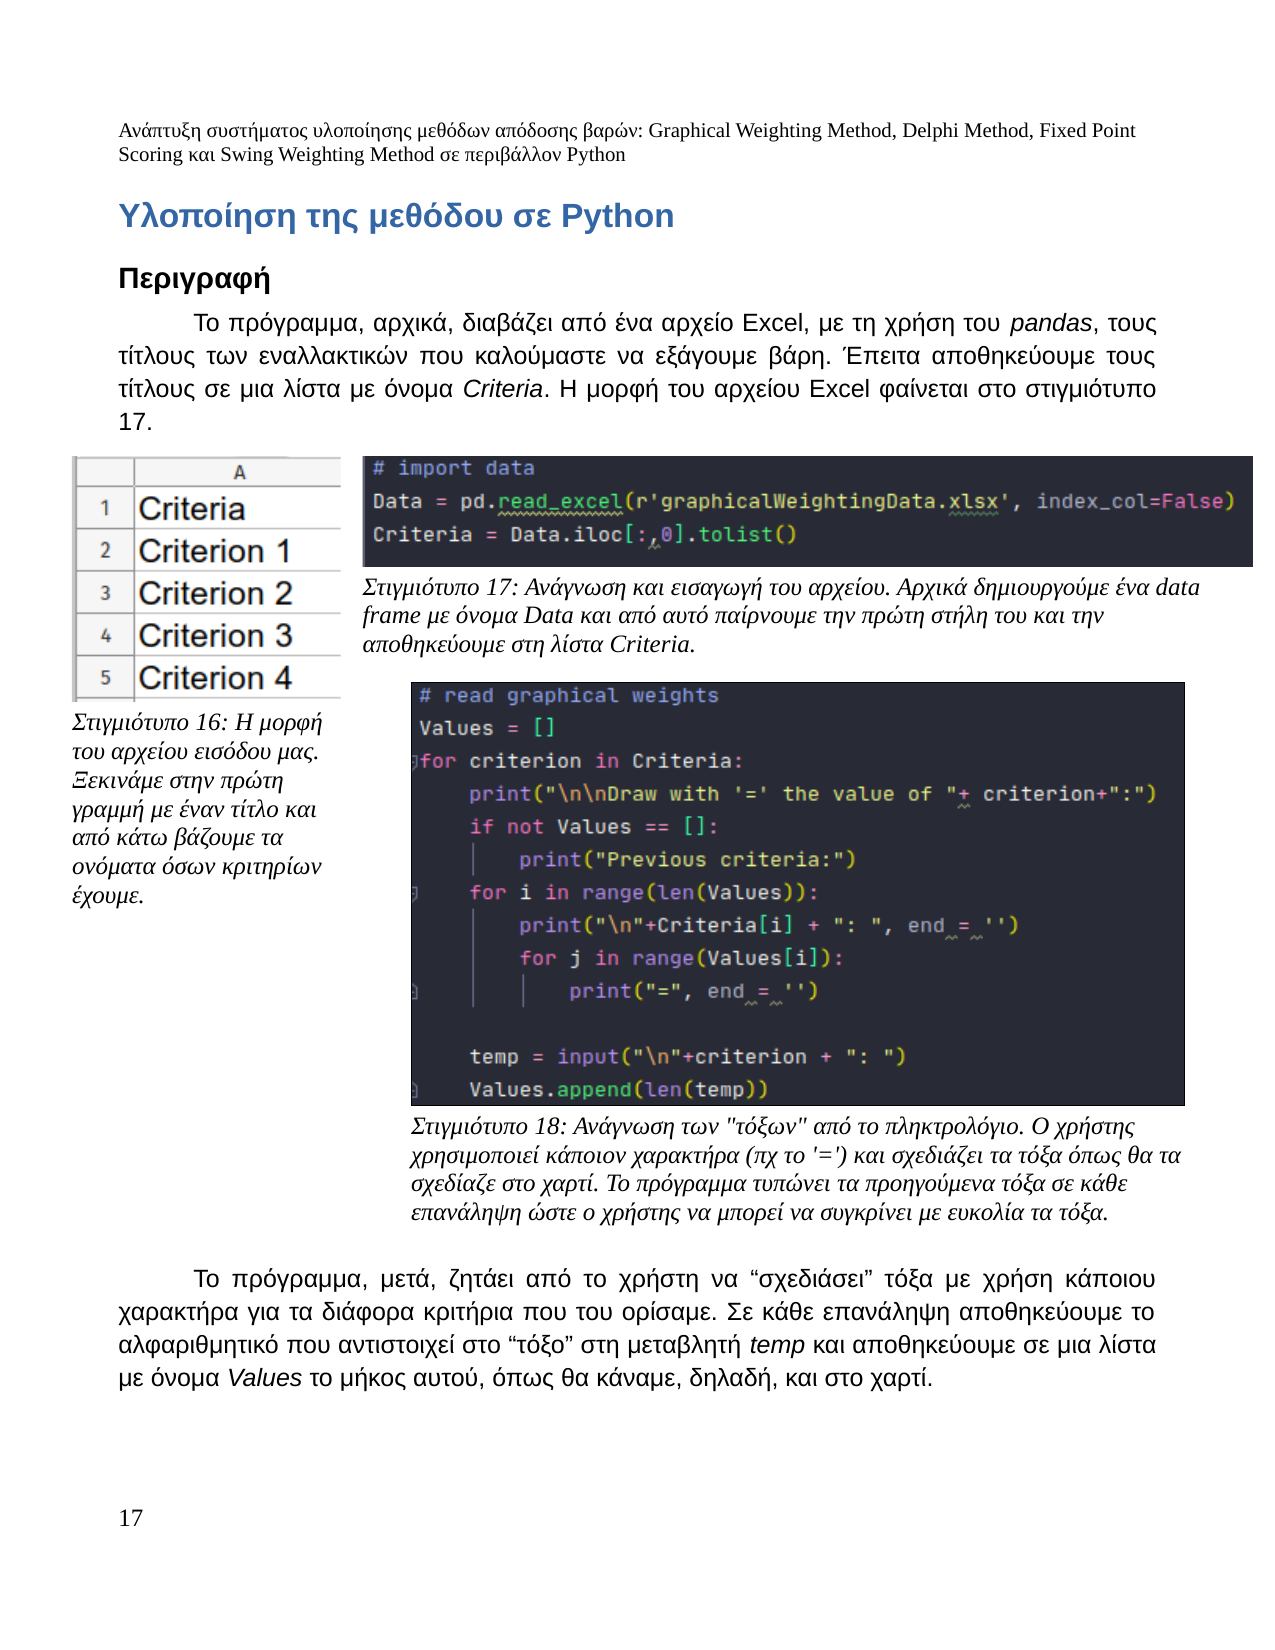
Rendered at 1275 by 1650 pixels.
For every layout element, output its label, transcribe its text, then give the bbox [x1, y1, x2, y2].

text Το πρόγραμμα, αρχικά, διαβάζει από ένα αρχείο Excel, με τη χρήση του pandas, τους τίτλους των εναλλακτικών που καλούμαστε να εξάγουμε βάρη. Έπειτα αποθηκεύουμε τους τίτλους σε μια λίστα με όνομα Criteria. Η μορφή του αρχείου Excel φαίνεται στο στιγμιότυπο 17. [118, 308, 1157, 436]
text Το πρόγραμμα, μετά, ζητάει από το χρήστη να “σχεδιάσει” τόξα με χρήση κάποιου χαρακτήρα για τα διάφορα κριτήρια που του ορίσαμε. Σε κάθε επανάληψη αποθηκεύουμε το αλφαριθμητικό που αντιστοιχεί στο “τόξο” στη μεταβλητή temp και αποθηκεύουμε σε μια λίστα με όνομα Values το μήκος αυτού, όπως θα κάναμε, δηλαδή, και στο χαρτί. [118, 1264, 1157, 1392]
picture [412, 683, 1184, 1105]
text Στιγμιότυπο 18: Ανάγνωση των "τόξων" από το πληκτρολόγιο. Ο χρήστης χρησιμοποιεί κάποιον χαρακτήρα (πχ το '=') και σχεδιάζει τα τόξα όπως θα τα σχεδίαζε στο χαρτί. Το πρόγραμμα τυπώνει τα προηγούμενα τόξα σε κάθε επανάληψη ώστε ο χρήστης να μπορεί να συγκρίνει με ευκολία τα τόξα. [411, 1106, 1184, 1226]
subtitle Υλοποίηση της μεθόδου σε Python [118, 196, 1157, 234]
text Στιγμιότυπο 16: Η μορφή του αρχείου εισόδου μας. Ξεκινάμε στην πρώτη γραμμή με έναν τίτλο και από κάτω βάζουμε τα ονόματα όσων κριτηρίων έχουμε. [72, 702, 341, 909]
subtitle Περιγραφή [118, 261, 1157, 295]
picture [71, 456, 341, 702]
picture [362, 456, 1253, 567]
text Στιγμιότυπο 17: Ανάγνωση και εισαγωγή του αρχείου. Αρχικά δημιουργούμε ένα data frame με όνομα Data και από αυτό παίρνουμε την πρώτη στήλη του και την αποθηκεύουμε στη λίστα Criteria. [362, 567, 1253, 658]
